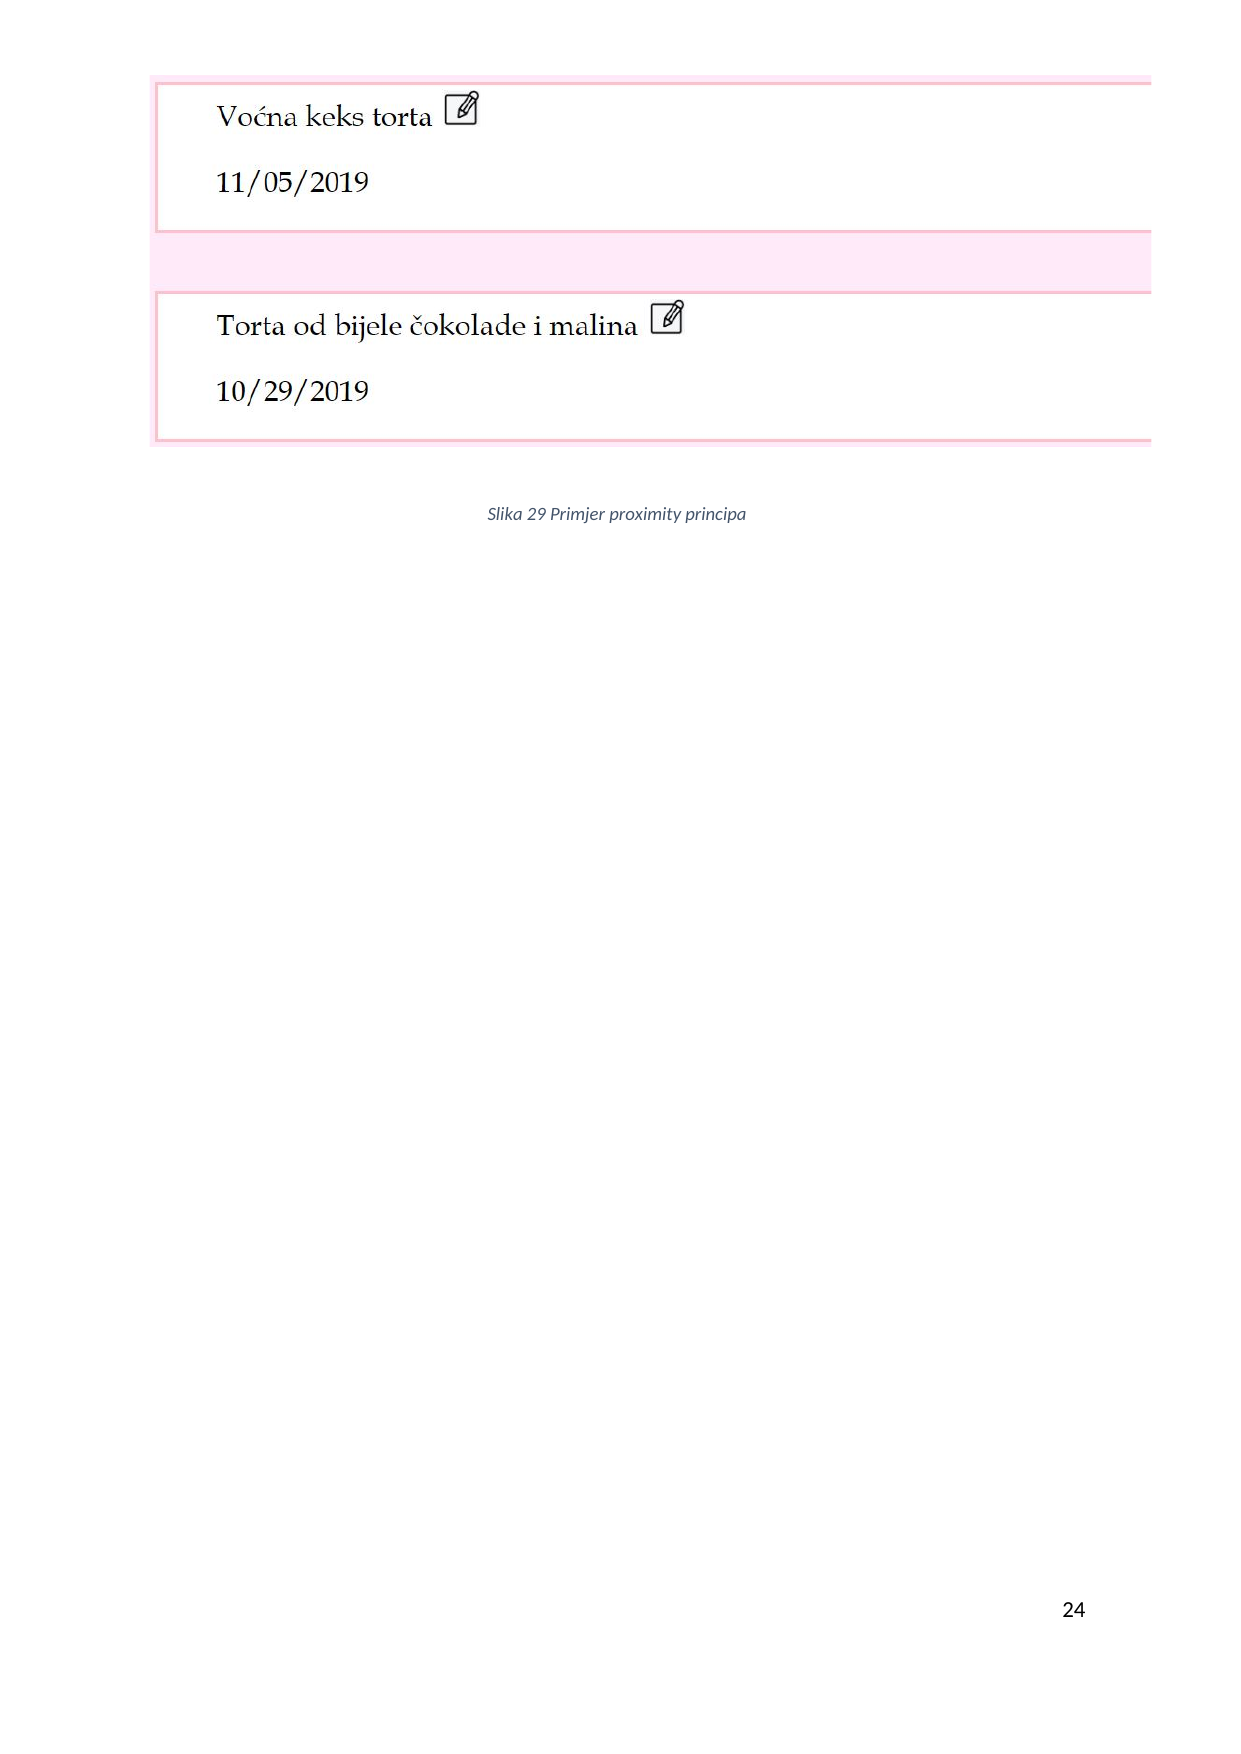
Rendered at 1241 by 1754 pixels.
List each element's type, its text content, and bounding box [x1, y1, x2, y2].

text Slika 29 Primjer proximity principa [150, 502, 1090, 525]
